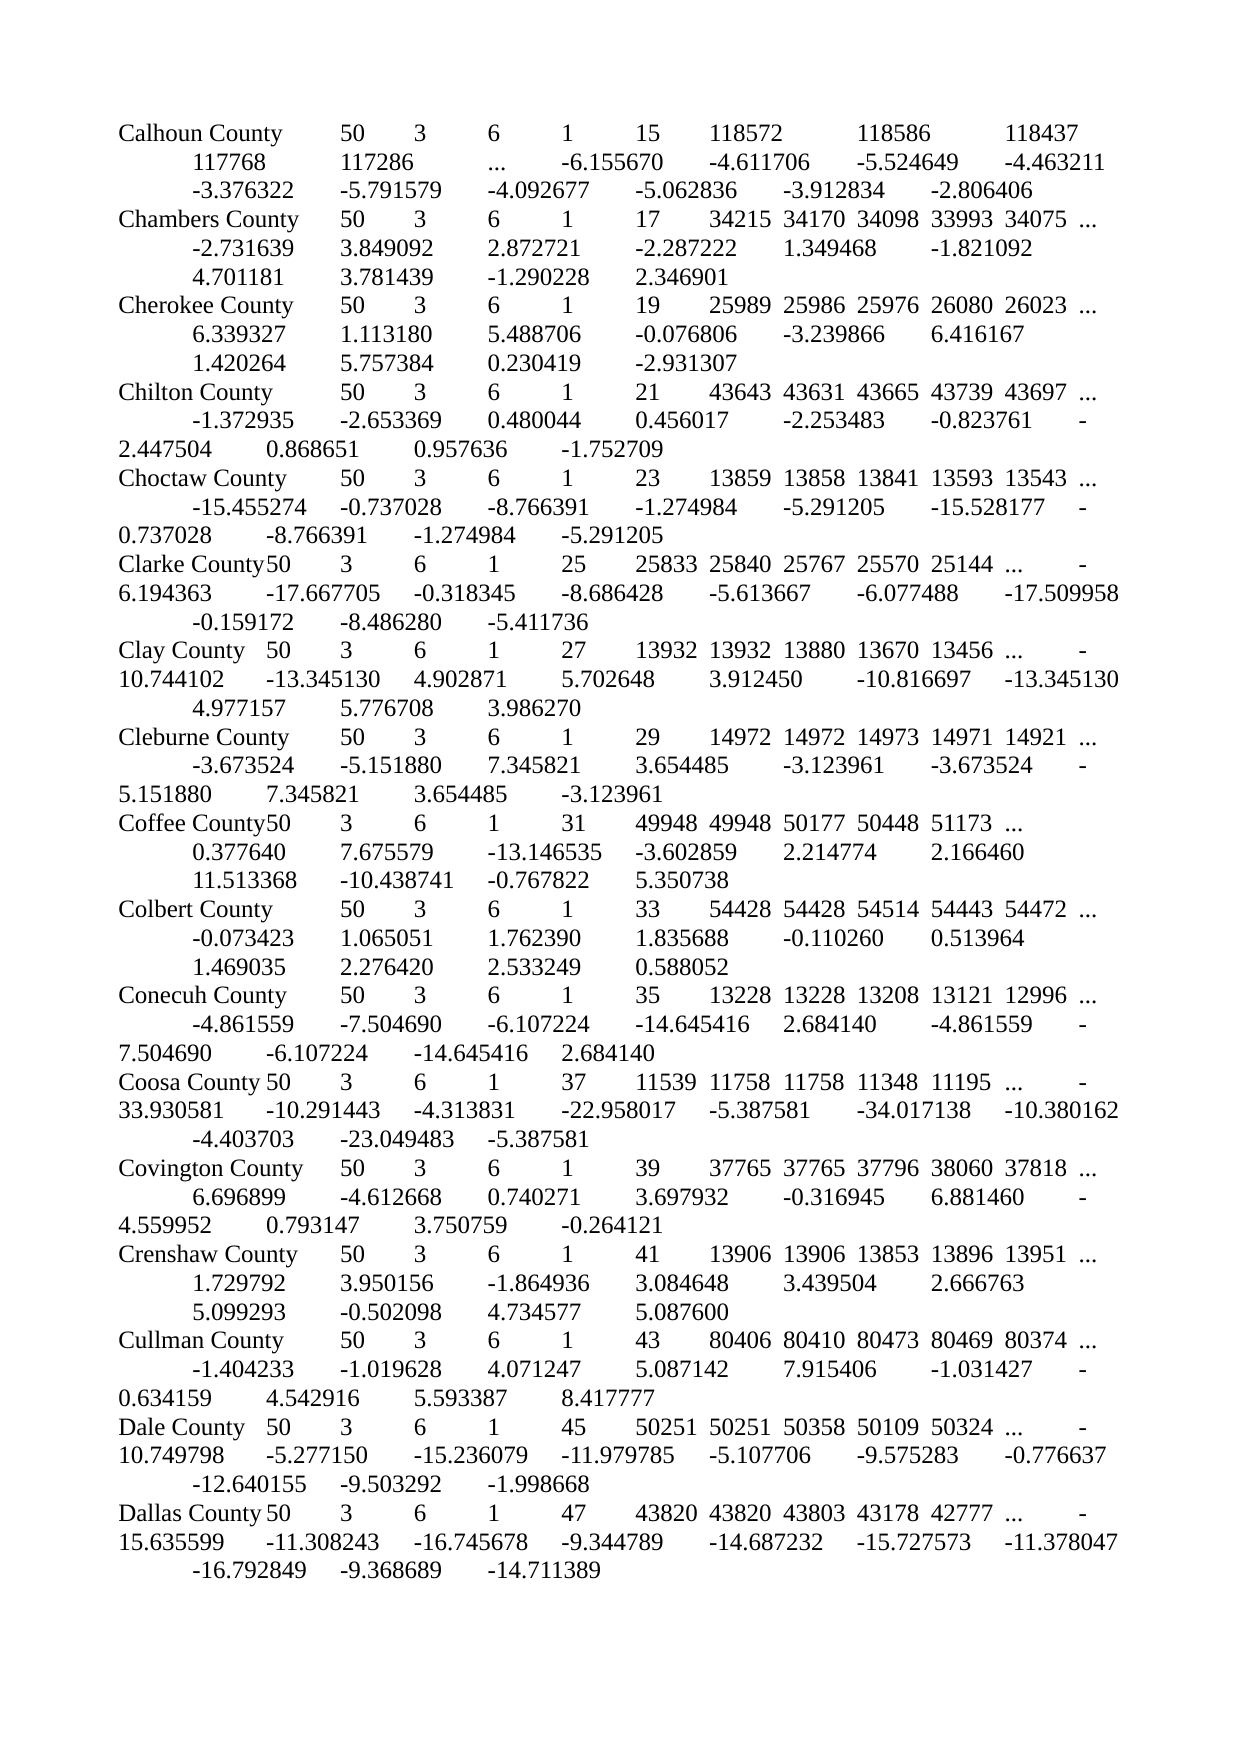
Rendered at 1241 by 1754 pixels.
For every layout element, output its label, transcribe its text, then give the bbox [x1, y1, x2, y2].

text Cleburne County 50 3 6 1 29 14972 14972 14973 14971 14921 ... -3.673524 -5.151880 7.345821 3.654485 -3.123961 -3.673524 -5.151880 7.345821 3.654485 -3.123961 [118, 722, 1122, 808]
text Coosa County 50 3 6 1 37 11539 11758 11758 11348 11195 ... -33.930581 -10.291443 -4.313831 -22.958017 -5.387581 -34.017138 -10.380162 -4.403703 -23.049483 -5.387581 [118, 1067, 1122, 1153]
text Chambers County 50 3 6 1 17 34215 34170 34098 33993 34075 ... -2.731639 3.849092 2.872721 -2.287222 1.349468 -1.821092 4.701181 3.781439 -1.290228 2.346901 [118, 204, 1122, 291]
text Calhoun County 50 3 6 1 15 118572 118586 118437 117768 117286 ... -6.155670 -4.611706 -5.524649 -4.463211 -3.376322 -5.791579 -4.092677 -5.062836 -3.912834 -2.806406 [118, 118, 1122, 204]
text Dale County 50 3 6 1 45 50251 50251 50358 50109 50324 ... -10.749798 -5.277150 -15.236079 -11.979785 -5.107706 -9.575283 -0.776637 -12.640155 -9.503292 -1.998668 [118, 1412, 1122, 1498]
text Dallas County 50 3 6 1 47 43820 43820 43803 43178 42777 ... -15.635599 -11.308243 -16.745678 -9.344789 -14.687232 -15.727573 -11.378047 -16.792849 -9.368689 -14.711389 [118, 1498, 1122, 1584]
text Cherokee County 50 3 6 1 19 25989 25986 25976 26080 26023 ... 6.339327 1.113180 5.488706 -0.076806 -3.239866 6.416167 1.420264 5.757384 0.230419 -2.931307 [118, 291, 1122, 377]
text Cullman County 50 3 6 1 43 80406 80410 80473 80469 80374 ... -1.404233 -1.019628 4.071247 5.087142 7.915406 -1.031427 -0.634159 4.542916 5.593387 8.417777 [118, 1326, 1122, 1412]
text Crenshaw County 50 3 6 1 41 13906 13906 13853 13896 13951 ... 1.729792 3.950156 -1.864936 3.084648 3.439504 2.666763 5.099293 -0.502098 4.734577 5.087600 [118, 1239, 1122, 1326]
text Coffee County 50 3 6 1 31 49948 49948 50177 50448 51173 ... 0.377640 7.675579 -13.146535 -3.602859 2.214774 2.166460 11.513368 -10.438741 -0.767822 5.350738 [118, 808, 1122, 894]
text Choctaw County 50 3 6 1 23 13859 13858 13841 13593 13543 ... -15.455274 -0.737028 -8.766391 -1.274984 -5.291205 -15.528177 -0.737028 -8.766391 -1.274984 -5.291205 [118, 463, 1122, 549]
text Conecuh County 50 3 6 1 35 13228 13228 13208 13121 12996 ... -4.861559 -7.504690 -6.107224 -14.645416 2.684140 -4.861559 -7.504690 -6.107224 -14.645416 2.684140 [118, 981, 1122, 1067]
text Chilton County 50 3 6 1 21 43643 43631 43665 43739 43697 ... -1.372935 -2.653369 0.480044 0.456017 -2.253483 -0.823761 -2.447504 0.868651 0.957636 -1.752709 [118, 377, 1122, 463]
text Covington County 50 3 6 1 39 37765 37765 37796 38060 37818 ... 6.696899 -4.612668 0.740271 3.697932 -0.316945 6.881460 -4.559952 0.793147 3.750759 -0.264121 [118, 1153, 1122, 1239]
text Clay County 50 3 6 1 27 13932 13932 13880 13670 13456 ... -10.744102 -13.345130 4.902871 5.702648 3.912450 -10.816697 -13.345130 4.977157 5.776708 3.986270 [118, 636, 1122, 722]
text Colbert County 50 3 6 1 33 54428 54428 54514 54443 54472 ... -0.073423 1.065051 1.762390 1.835688 -0.110260 0.513964 1.469035 2.276420 2.533249 0.588052 [118, 894, 1122, 981]
text Clarke County 50 3 6 1 25 25833 25840 25767 25570 25144 ... -6.194363 -17.667705 -0.318345 -8.686428 -5.613667 -6.077488 -17.509958 -0.159172 -8.486280 -5.411736 [118, 549, 1122, 636]
